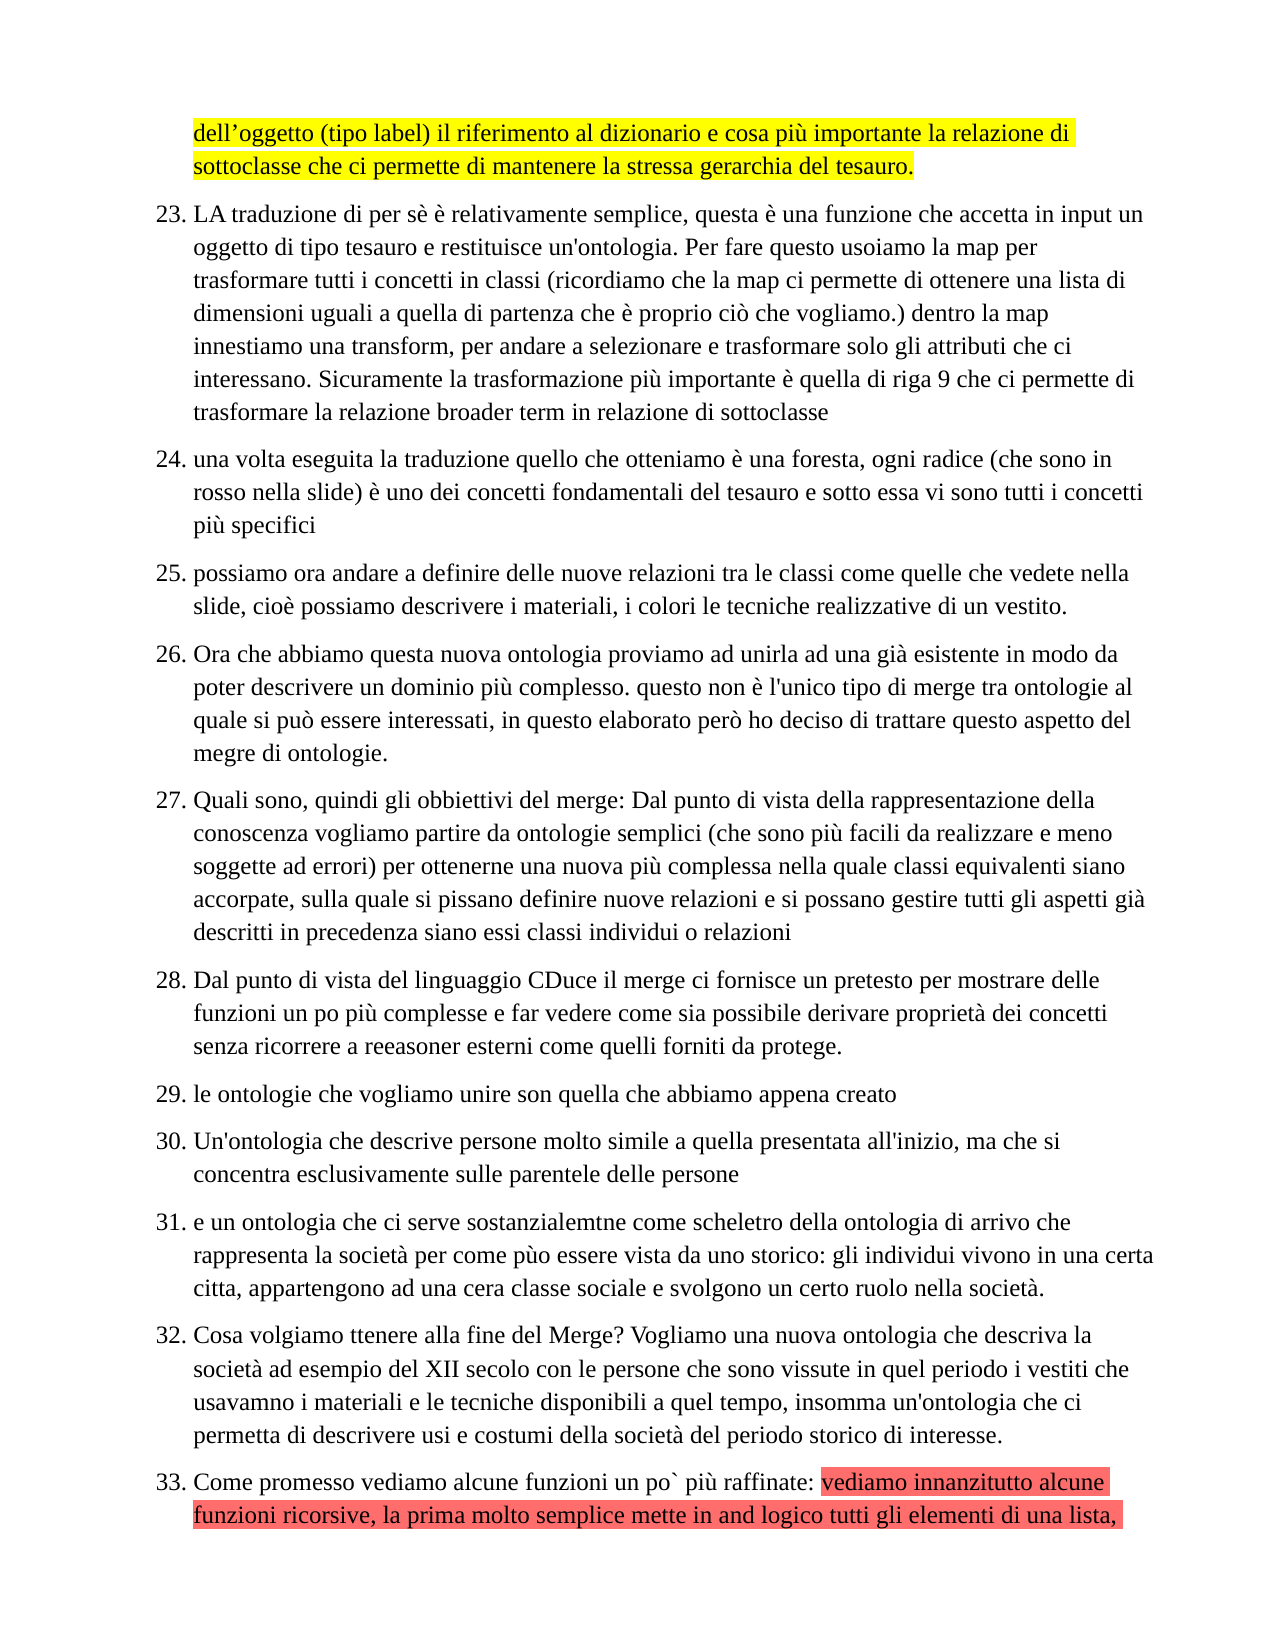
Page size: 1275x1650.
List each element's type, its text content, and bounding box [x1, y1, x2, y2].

list Quali sono, quindi gli obbiettivi del merge: Dal punto di vista della rappresentazione della conoscenza vogliamo partire da ontologie semplici (che sono più facili da realizzare e meno soggette ad errori) per ottenerne una nuova più complessa nella quale classi equivalenti siano accorpate, sulla quale si pissano definire nuove relazioni e si possano gestire tutti gli aspetti già descritti in precedenza siano essi classi individui o relazioni [156, 785, 1157, 946]
list Ora che abbiamo questa nuova ontologia proviamo ad unirla ad una già esistente in modo da poter descrivere un dominio più complesso. questo non è l'unico tipo di merge tra ontologie al quale si può essere interessati, in questo elaborato però ho deciso di trattare questo aspetto del megre di ontologie. [156, 639, 1157, 767]
list Un'ontologia che descrive persone molto simile a quella presentata all'inizio, ma che si concentra esclusivamente sulle parentele delle persone [156, 1126, 1157, 1188]
list dell’oggetto (tipo label) il riferimento al dizionario e cosa più importante la relazione di sottoclasse che ci permette di mantenere la stressa gerarchia del tesauro. [156, 118, 1157, 180]
list le ontologie che vogliamo unire son quella che abbiamo appena creato [156, 1079, 1157, 1107]
list Come promesso vediamo alcune funzioni un po` più raffinate: vediamo innanzitutto alcune funzioni ricorsive, la prima molto semplice mette in and logico tutti gli elementi di una lista, [156, 1467, 1157, 1529]
list e un ontologia che ci serve sostanzialemtne come scheletro della ontologia di arrivo che rappresenta la società per come pùo essere vista da uno storico: gli individui vivono in una certa citta, appartengono ad una cera classe sociale e svolgono un certo ruolo nella società. [156, 1207, 1157, 1302]
list Dal punto di vista del linguaggio CDuce il merge ci fornisce un pretesto per mostrare delle funzioni un po più complesse e far vedere come sia possibile derivare proprietà dei concetti senza ricorrere a reeasoner esterni come quelli forniti da protege. [156, 965, 1157, 1060]
list una volta eseguita la traduzione quello che otteniamo è una foresta, ogni radice (che sono in rosso nella slide) è uno dei concetti fondamentali del tesauro e sotto essa vi sono tutti i concetti più specifici [156, 444, 1157, 539]
list LA traduzione di per sè è relativamente semplice, questa è una funzione che accetta in input un oggetto di tipo tesauro e restituisce un'ontologia. Per fare questo usoiamo la map per trasformare tutti i concetti in classi (ricordiamo che la map ci permette di ottenere una lista di dimensioni uguali a quella di partenza che è proprio ciò che vogliamo.) dentro la map innestiamo una transform, per andare a selezionare e trasformare solo gli attributi che ci interessano. Sicuramente la trasformazione più importante è quella di riga 9 che ci permette di trasformare la relazione broader term in relazione di sottoclasse [156, 199, 1157, 426]
list Cosa volgiamo ttenere alla fine del Merge? Vogliamo una nuova ontologia che descriva la società ad esempio del XII secolo con le persone che sono vissute in quel periodo i vestiti che usavamno i materiali e le tecniche disponibili a quel tempo, insomma un'ontologia che ci permetta di descrivere usi e costumi della società del periodo storico di interesse. [156, 1321, 1157, 1448]
list possiamo ora andare a definire delle nuove relazioni tra le classi come quelle che vedete nella slide, cioè possiamo descrivere i materiali, i colori le tecniche realizzative di un vestito. [156, 558, 1157, 620]
